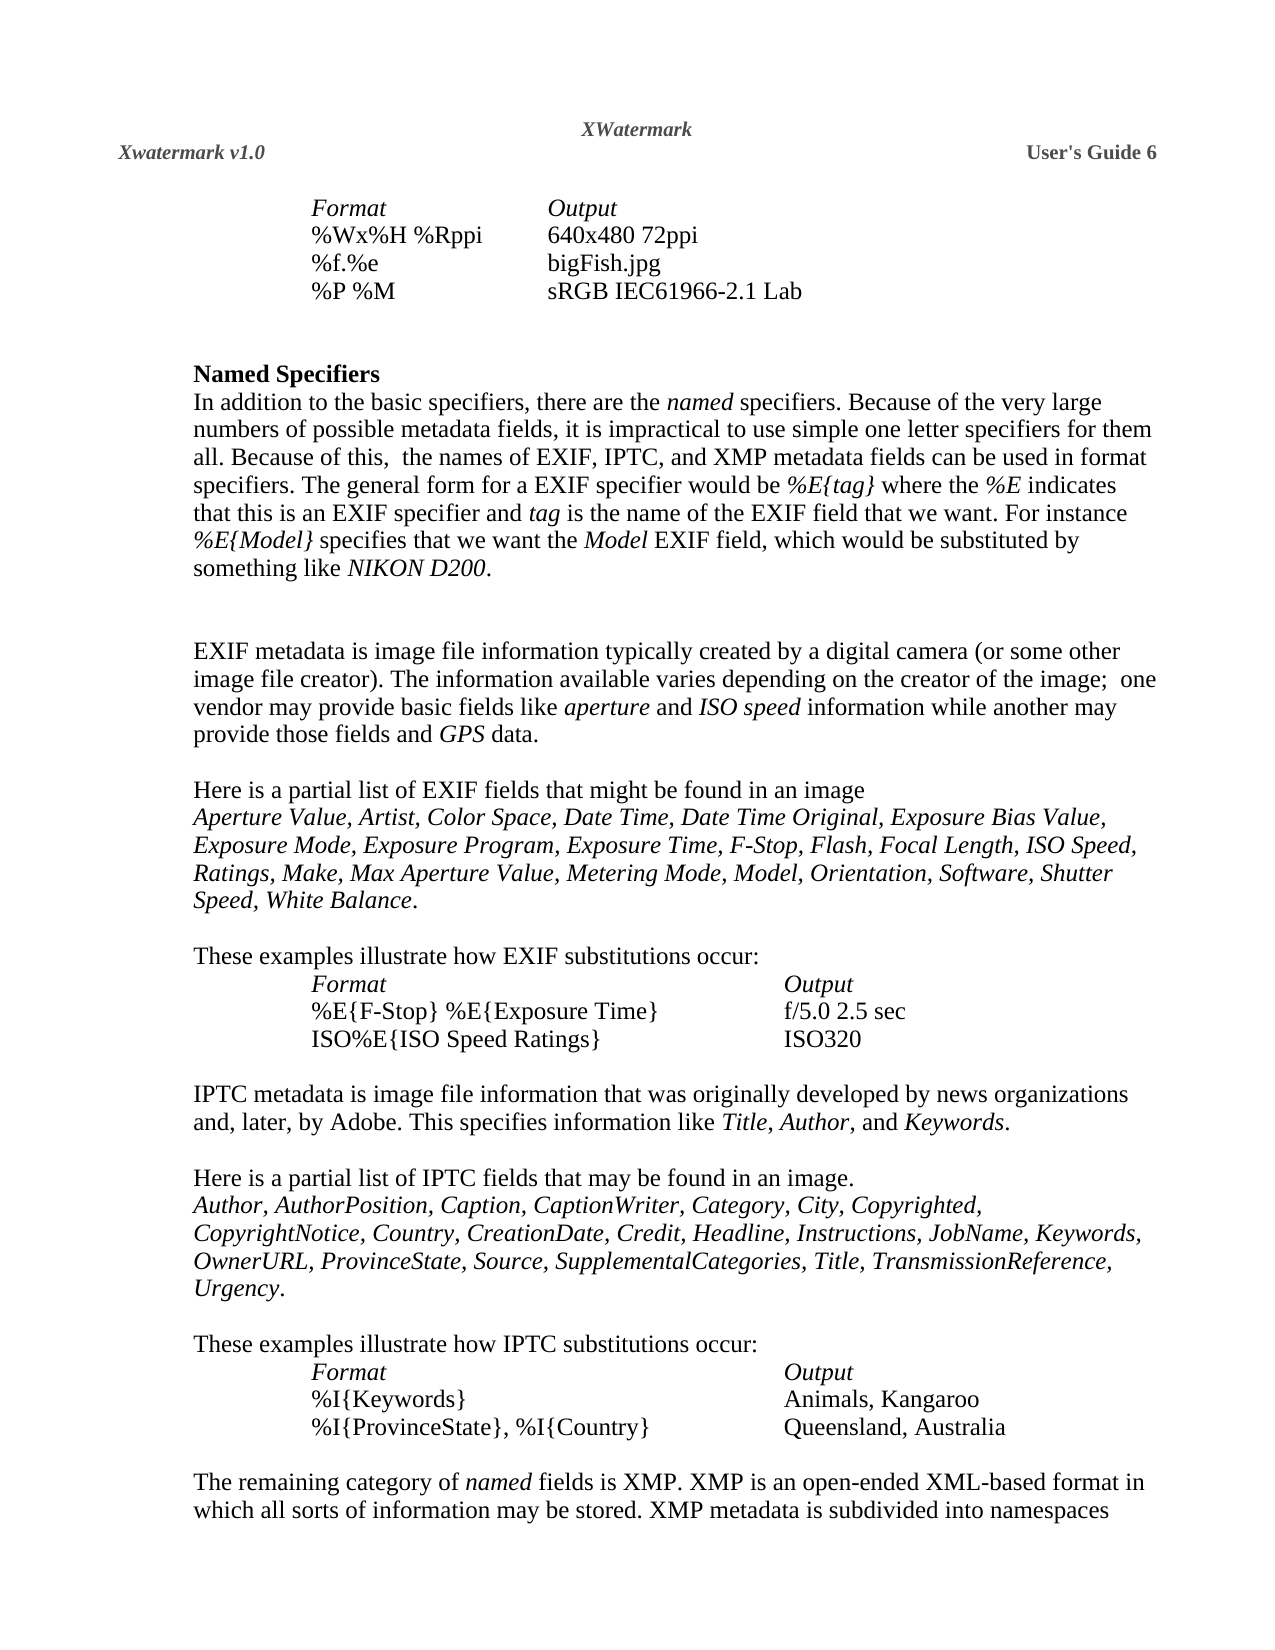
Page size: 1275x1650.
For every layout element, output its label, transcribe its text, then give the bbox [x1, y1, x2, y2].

text Named Specifiers [193, 360, 1157, 388]
text IPTC metadata is image file information that was originally developed by news organizations and, later, by Adobe. This specifies information like Title, Author, and Keywords. [193, 1081, 1157, 1136]
text %Wx%H %Rppi 640x480 72ppi %f.%e bigFish.jpg [193, 222, 1157, 277]
text In addition to the basic specifiers, there are the named specifiers. Because of the very large numbers of possible metadata fields, it is impractical to use simple one letter specifiers for them all. Because of this, the names of EXIF, IPTC, and XMP metadata fields can be used in format specifiers. The general form for a EXIF specifier would be %E{tag} where the %E indicates that this is an EXIF specifier and tag is the name of the EXIF field that we want. For instance %E{Model} specifies that we want the Model EXIF field, which would be substituted by something like NIKON D200. [193, 388, 1157, 582]
text Format Output [193, 970, 1157, 997]
text Format Output [193, 194, 1157, 222]
text Here is a partial list of EXIF fields that might be found in an image [193, 776, 1157, 803]
text These examples illustrate how EXIF substitutions occur: [193, 942, 1157, 970]
text Format Output [193, 1358, 1157, 1385]
text The remaining category of named fields is XMP. XMP is an open-ended XML-based format in which all sorts of information may be stored. XMP metadata is subdivided into namespaces [193, 1468, 1157, 1524]
text %P %M sRGB IEC61966-2.1 Lab [193, 277, 1157, 305]
text Aperture Value, Artist, Color Space, Date Time, Date Time Original, Exposure Bias Value, Exposure Mode, Exposure Program, Exposure Time, F-Stop, Flash, Focal Length, ISO Speed, Ratings, Make, Max Aperture Value, Metering Mode, Model, Orientation, Software, Shutter Speed, White Balance. [193, 803, 1157, 914]
text Here is a partial list of IPTC fields that may be found in an image. [193, 1164, 1157, 1191]
text Author, AuthorPosition, Caption, CaptionWriter, Category, City, Copyrighted, CopyrightNotice, Country, CreationDate, Credit, Headline, Instructions, JobName, Keywords, OwnerURL, ProvinceState, Source, SupplementalCategories, Title, TransmissionReference, Urgency. [193, 1191, 1157, 1302]
text %I{Keywords} Animals, Kangaroo %I{ProvinceState}, %I{Country} Queensland, Australia [193, 1385, 1157, 1441]
text These examples illustrate how IPTC substitutions occur: [193, 1330, 1157, 1358]
text %E{F-Stop} %E{Exposure Time} f/5.0 2.5 sec ISO%E{ISO Speed Ratings} ISO320 [193, 997, 1157, 1053]
text EXIF metadata is image file information typically created by a digital camera (or some other image file creator). The information available varies depending on the creator of the image; one vendor may provide basic fields like aperture and ISO speed information while another may provide those fields and GPS data. [193, 637, 1157, 748]
